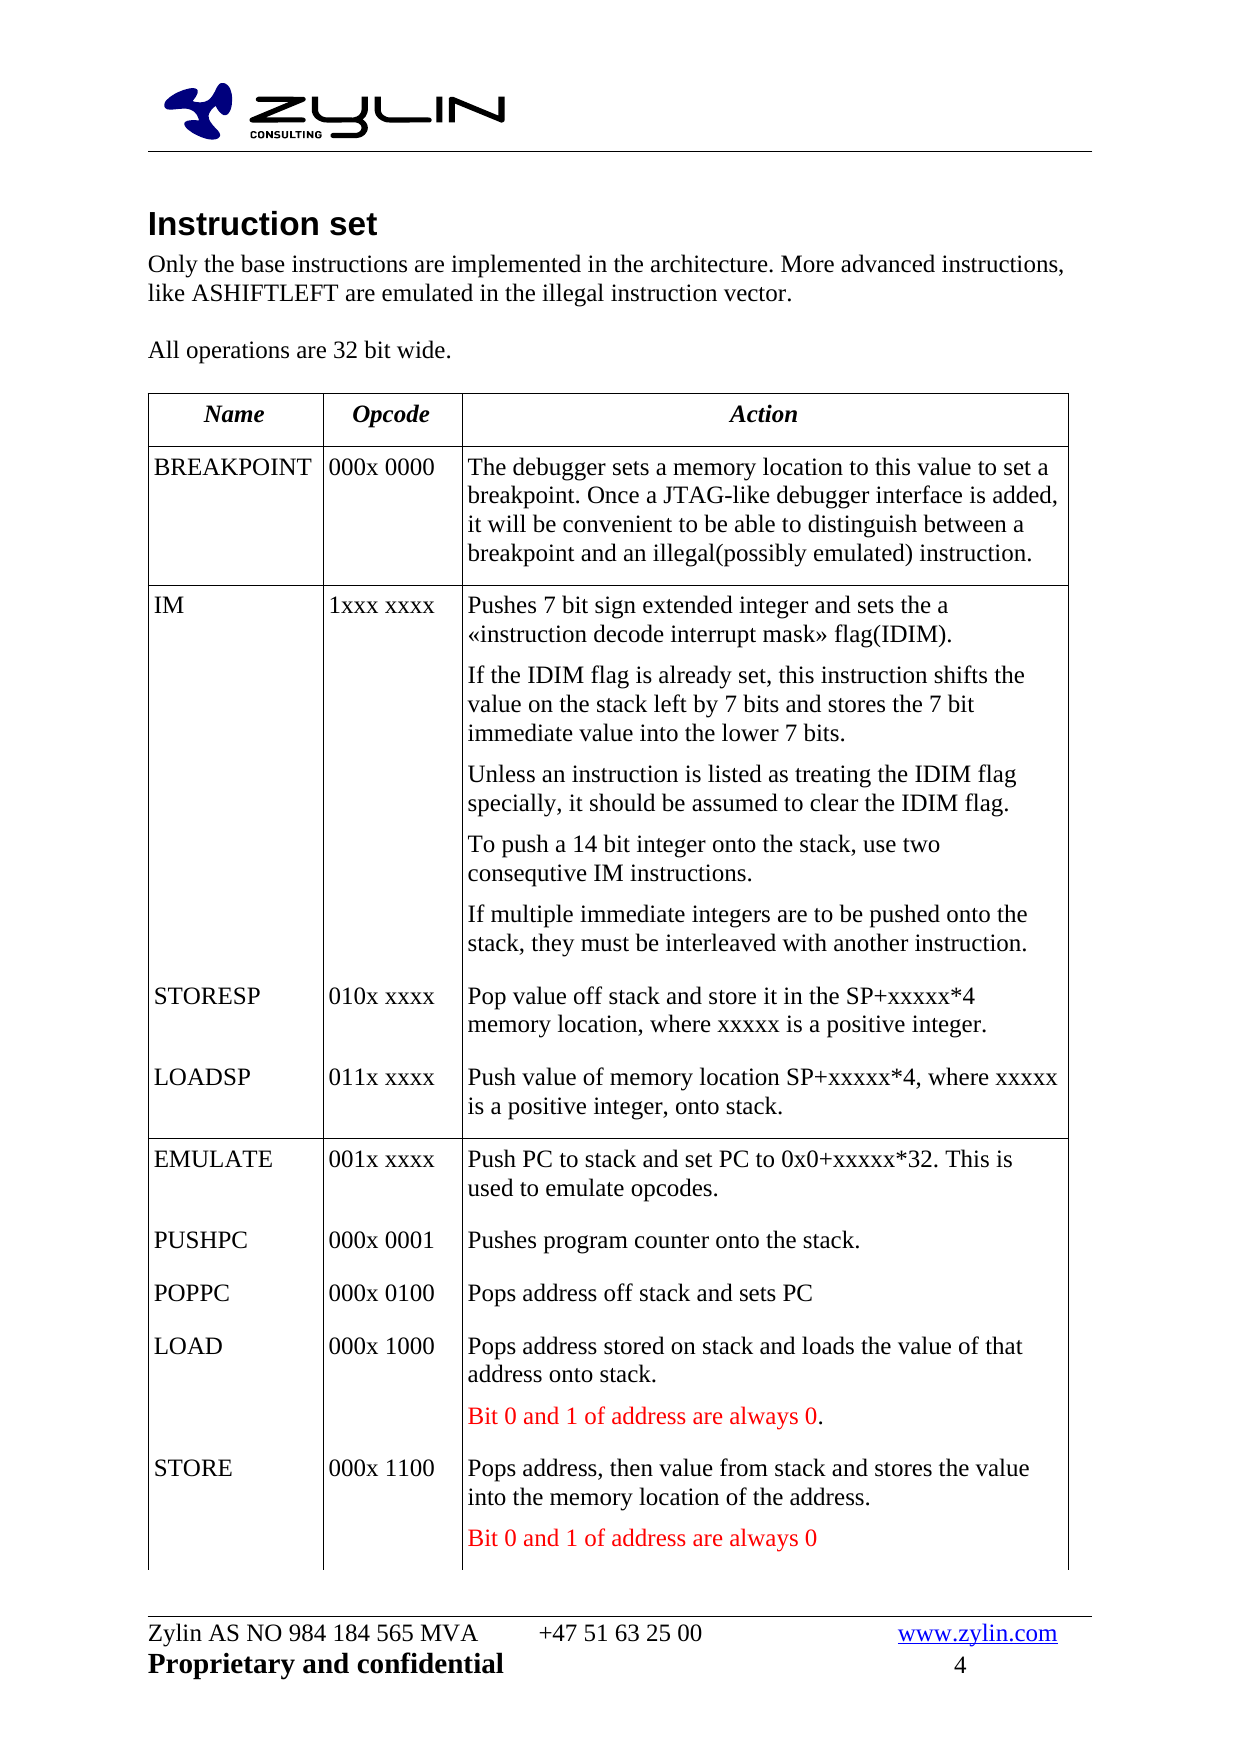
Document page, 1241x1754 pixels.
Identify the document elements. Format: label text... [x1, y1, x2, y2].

table_header Action [463, 394, 1068, 446]
table_cell 1xxx xxxx [324, 586, 462, 975]
table_cell Pop value off stack and store it in the SP+xxxxx*4 memory location, where xxxxx is a positive integer. [463, 975, 1068, 1057]
table_cell 001x xxxx [324, 1139, 462, 1219]
text All operations are 32 bit wide. [148, 335, 1092, 364]
table_cell IM [149, 586, 323, 975]
table_cell POPPC [149, 1272, 323, 1325]
table_cell 000x 0000 [324, 447, 462, 585]
table_cell LOAD [149, 1325, 323, 1448]
table_cell Push PC to stack and set PC to 0x0+xxxxx*32. This is used to emulate opcodes. [463, 1139, 1068, 1219]
table_cell 010x xxxx [324, 975, 462, 1057]
table_header Name [149, 394, 323, 446]
table_cell The debugger sets a memory location to this value to set a breakpoint. Once a JTAG-like debugger interface is added, it will be convenient to be able to distinguish between a breakpoint and an illegal(possibly emulated) instruction. [463, 447, 1068, 585]
text Only the base instructions are implemented in the architecture. More advanced instructions, like ASHIFTLEFT are emulated in the illegal instruction vector. [148, 249, 1092, 307]
table_cell Pops address, then value from stack and stores the value into the memory location of the address. Bit 0 and 1 of address are always 0 [463, 1448, 1068, 1570]
table_cell 000x 1100 [324, 1448, 462, 1570]
table_cell PUSHPC [149, 1220, 323, 1272]
table_cell 000x 1000 [324, 1325, 462, 1448]
table_cell Pops address stored on stack and loads the value of that address onto stack. Bit 0 and 1 of address are always 0. [463, 1325, 1068, 1448]
subtitle Instruction set [148, 204, 1092, 243]
table_cell EMULATE [149, 1139, 323, 1219]
table_cell STORESP [149, 975, 323, 1057]
table_cell STORE [149, 1448, 323, 1570]
table_cell 000x 0100 [324, 1272, 462, 1325]
table_cell LOADSP [149, 1057, 323, 1138]
table_cell 011x xxxx [324, 1057, 462, 1138]
table_header Opcode [324, 394, 462, 446]
table_cell 000x 0001 [324, 1220, 462, 1272]
table_cell Pushes 7 bit sign extended integer and sets the a «instruction decode interrupt mask» flag(IDIM). If the IDIM flag is already set, this instruction shifts the value on the stack left by 7 bits and stores the 7 bit immediate value into the lower 7 bits. Unless an instruction is listed as treating the IDIM flag specially, it should be assumed to clear the IDIM flag. To push a 14 bit integer onto the stack, use two consequtive IM instructions. If multiple immediate integers are to be pushed onto the stack, they must be interleaved with another instruction. [463, 586, 1068, 975]
table_cell Push value of memory location SP+xxxxx*4, where xxxxx is a positive integer, onto stack. [463, 1057, 1068, 1138]
table_cell Pushes program counter onto the stack. [463, 1220, 1068, 1272]
table_cell Pops address off stack and sets PC [463, 1272, 1068, 1325]
table_cell BREAKPOINT [149, 447, 323, 585]
